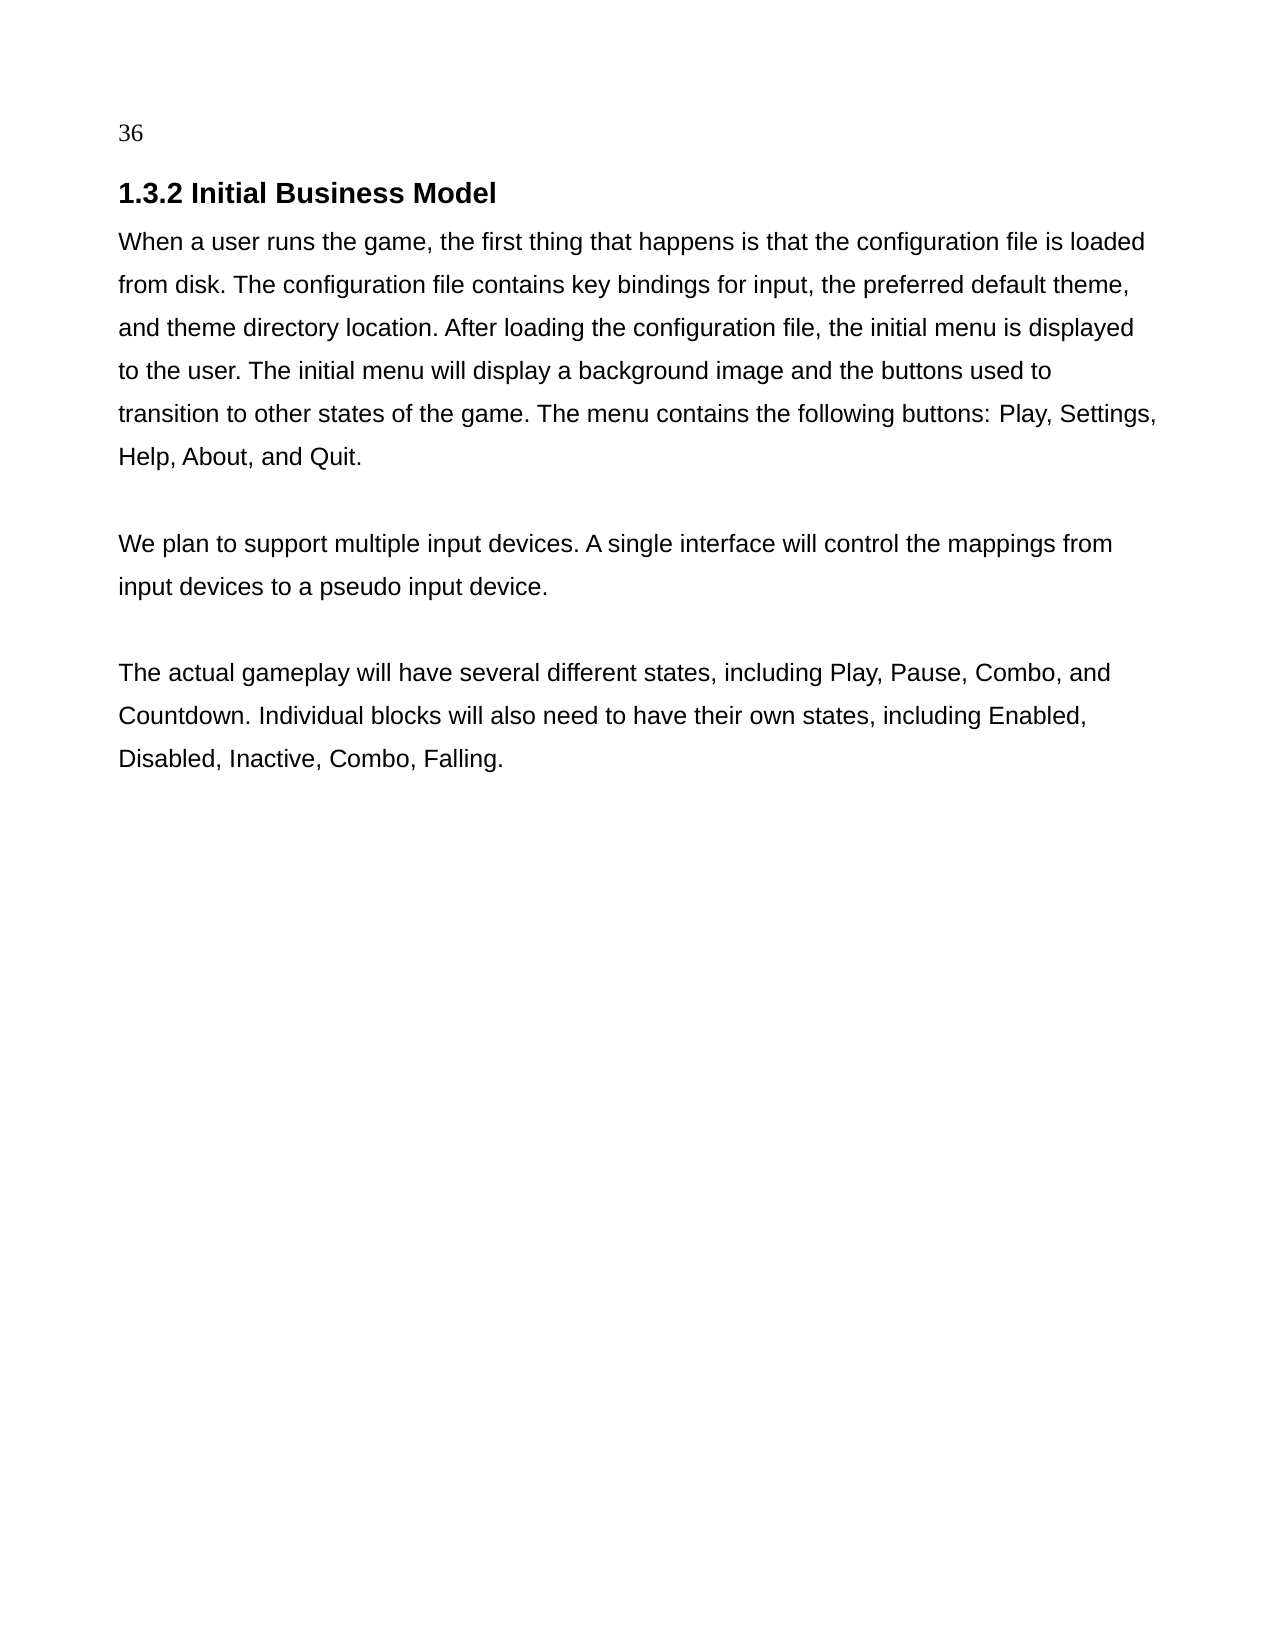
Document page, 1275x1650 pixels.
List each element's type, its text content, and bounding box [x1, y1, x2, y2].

text When a user runs the game, the first thing that happens is that the configuration file is loaded from disk. The configuration file contains key bindings for input, the preferred default theme, and theme directory location. After loading the configuration file, the initial menu is displayed to the user. The initial menu will display a background image and the buttons used to transition to other states of the game. The menu contains the following buttons: Play, Settings, Help, About, and Quit. [118, 227, 1157, 471]
text The actual gameplay will have several different states, including Play, Pause, Combo, and Countdown. Individual blocks will also need to have their own states, including Enabled, Disabled, Inactive, Combo, Falling. [118, 658, 1157, 773]
text We plan to support multiple input devices. A single interface will control the mappings from input devices to a pseudo input device. [118, 528, 1157, 600]
text 1.3.2 Initial Business Model [118, 176, 1157, 210]
